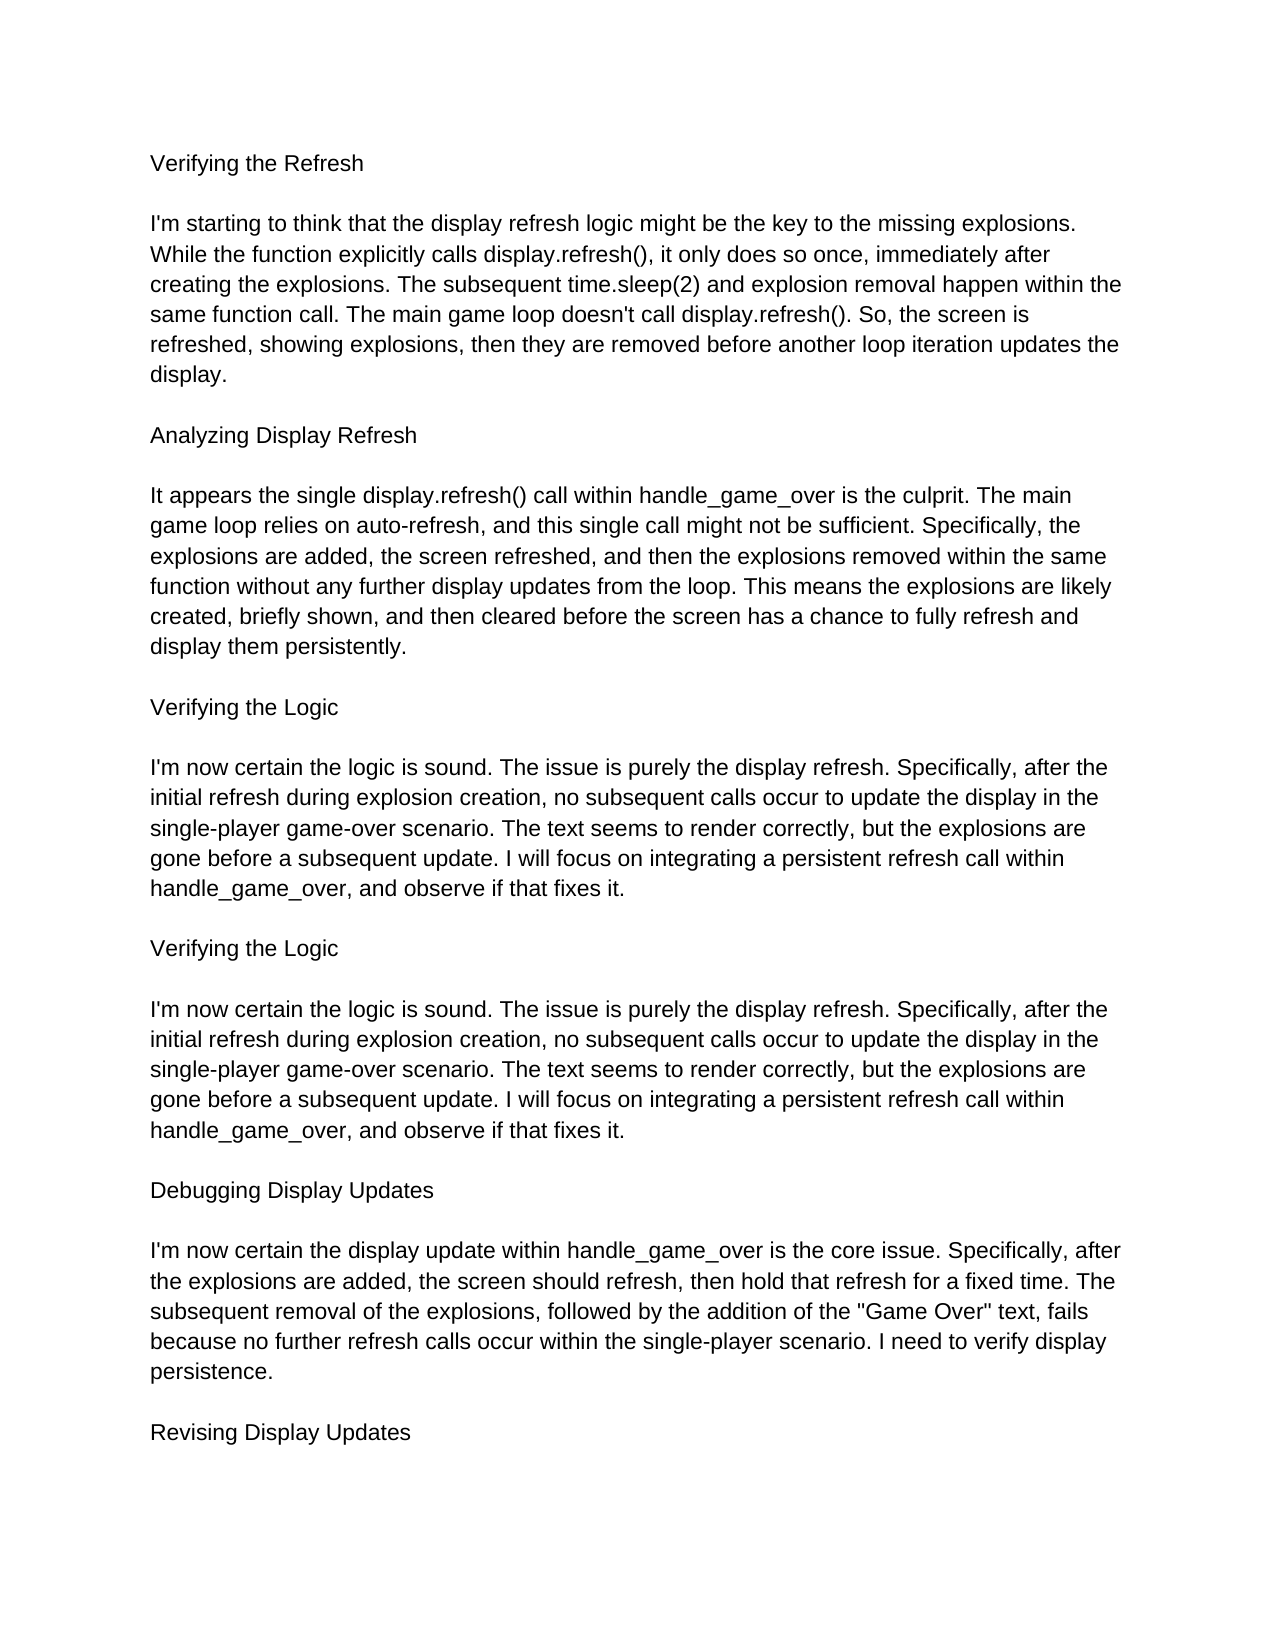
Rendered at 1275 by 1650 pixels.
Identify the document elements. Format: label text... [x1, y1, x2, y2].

text I'm now certain the display update within handle_game_over is the core issue. Specifically, after the explosions are added, the screen should refresh, then hold that refresh for a fixed time. The subsequent removal of the explosions, followed by the addition of the "Game Over" text, fails because no further refresh calls occur within the single-player scenario. I need to verify display persistence. [150, 1237, 1125, 1385]
text I'm now certain the logic is sound. The issue is purely the display refresh. Specifically, after the initial refresh during explosion creation, no subsequent calls occur to update the display in the single-player game-over scenario. The text seems to render correctly, but the explosions are gone before a subsequent update. I will focus on integrating a persistent refresh call within handle_game_over, and observe if that fixes it. [150, 996, 1125, 1143]
text Revising Display Updates [150, 1419, 1125, 1445]
text I'm now certain the logic is sound. The issue is purely the display refresh. Specifically, after the initial refresh during explosion creation, no subsequent calls occur to update the display in the single-player game-over scenario. The text seems to render correctly, but the explosions are gone before a subsequent update. I will focus on integrating a persistent refresh call within handle_game_over, and observe if that fixes it. [150, 754, 1125, 901]
text Debugging Display Updates [150, 1177, 1125, 1203]
text Verifying the Logic [150, 935, 1125, 962]
text It appears the single display.refresh() call within handle_game_over is the culprit. The main game loop relies on auto-refresh, and this single call might not be sufficient. Specifically, the explosions are added, the screen refreshed, and then the explosions removed within the same function without any further display updates from the loop. This means the explosions are likely created, briefly shown, and then cleared before the screen has a chance to fully refresh and display them persistently. [150, 482, 1125, 660]
text Verifying the Refresh [150, 150, 1125, 176]
text I'm starting to think that the display refresh logic might be the key to the missing explosions. While the function explicitly calls display.refresh(), it only does so once, immediately after creating the explosions. The subsequent time.sleep(2) and explosion removal happen within the same function call. The main game loop doesn't call display.refresh(). So, the screen is refreshed, showing explosions, then they are removed before another loop iteration updates the display. [150, 210, 1125, 388]
text Analyzing Display Refresh [150, 422, 1125, 448]
text Verifying the Logic [150, 694, 1125, 720]
